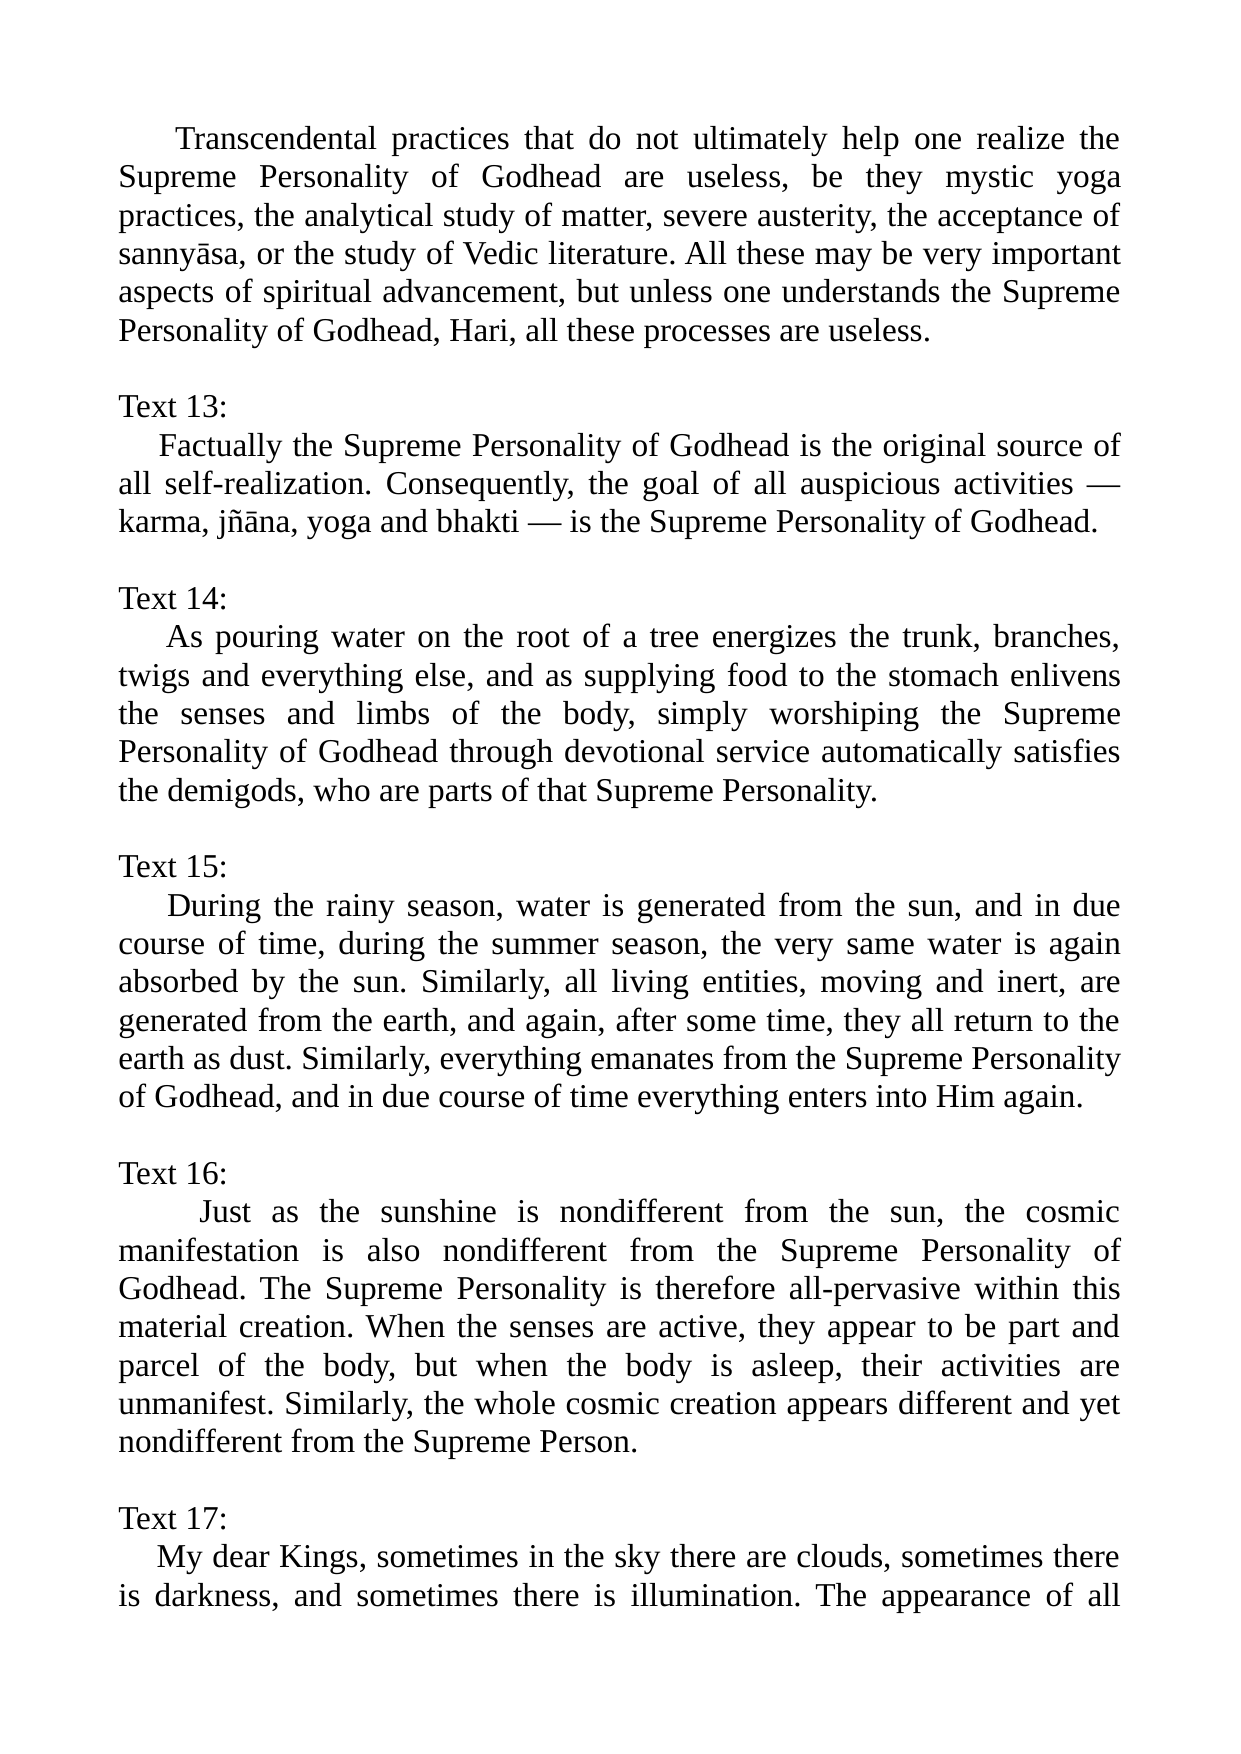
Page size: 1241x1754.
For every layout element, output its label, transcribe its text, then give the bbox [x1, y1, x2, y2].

text Text 13: [118, 386, 1122, 425]
text Text 16: [118, 1153, 1122, 1191]
text Factually the Supreme Personality of Godhead is the original source of all self-realization. Consequently, the goal of all auspicious activities — karma, jñāna, yoga and bhakti — is the Supreme Personality of Godhead. [118, 425, 1122, 540]
text Just as the sunshine is nondifferent from the sun, the cosmic manifestation is also nondifferent from the Supreme Personality of Godhead. The Supreme Personality is therefore all-pervasive within this material creation. When the senses are active, they appear to be part and parcel of the body, but when the body is asleep, their activities are unmanifest. Similarly, the whole cosmic creation appears different and yet nondifferent from the Supreme Person. [118, 1191, 1122, 1460]
text Text 14: [118, 578, 1122, 616]
text Text 17: [118, 1498, 1122, 1536]
text As pouring water on the root of a tree energizes the trunk, branches, twigs and everything else, and as supplying food to the stomach enlivens the senses and limbs of the body, simply worshiping the Supreme Personality of Godhead through devotional service automatically satisfies the demigods, who are parts of that Supreme Personality. [118, 616, 1122, 808]
text Transcendental practices that do not ultimately help one realize the Supreme Personality of Godhead are useless, be they mystic yoga practices, the analytical study of matter, severe austerity, the acceptance of sannyāsa, or the study of Vedic literature. All these may be very important aspects of spiritual advancement, but unless one understands the Supreme Personality of Godhead, Hari, all these processes are useless. [118, 118, 1122, 348]
text My dear Kings, sometimes in the sky there are clouds, sometimes there is darkness, and sometimes there is illumination. The appearance of all [118, 1536, 1122, 1613]
text During the rainy season, water is generated from the sun, and in due course of time, during the summer season, the very same water is again absorbed by the sun. Similarly, all living entities, moving and inert, are generated from the earth, and again, after some time, they all return to the earth as dust. Similarly, everything emanates from the Supreme Personality of Godhead, and in due course of time everything enters into Him again. [118, 885, 1122, 1115]
text Text 15: [118, 846, 1122, 885]
